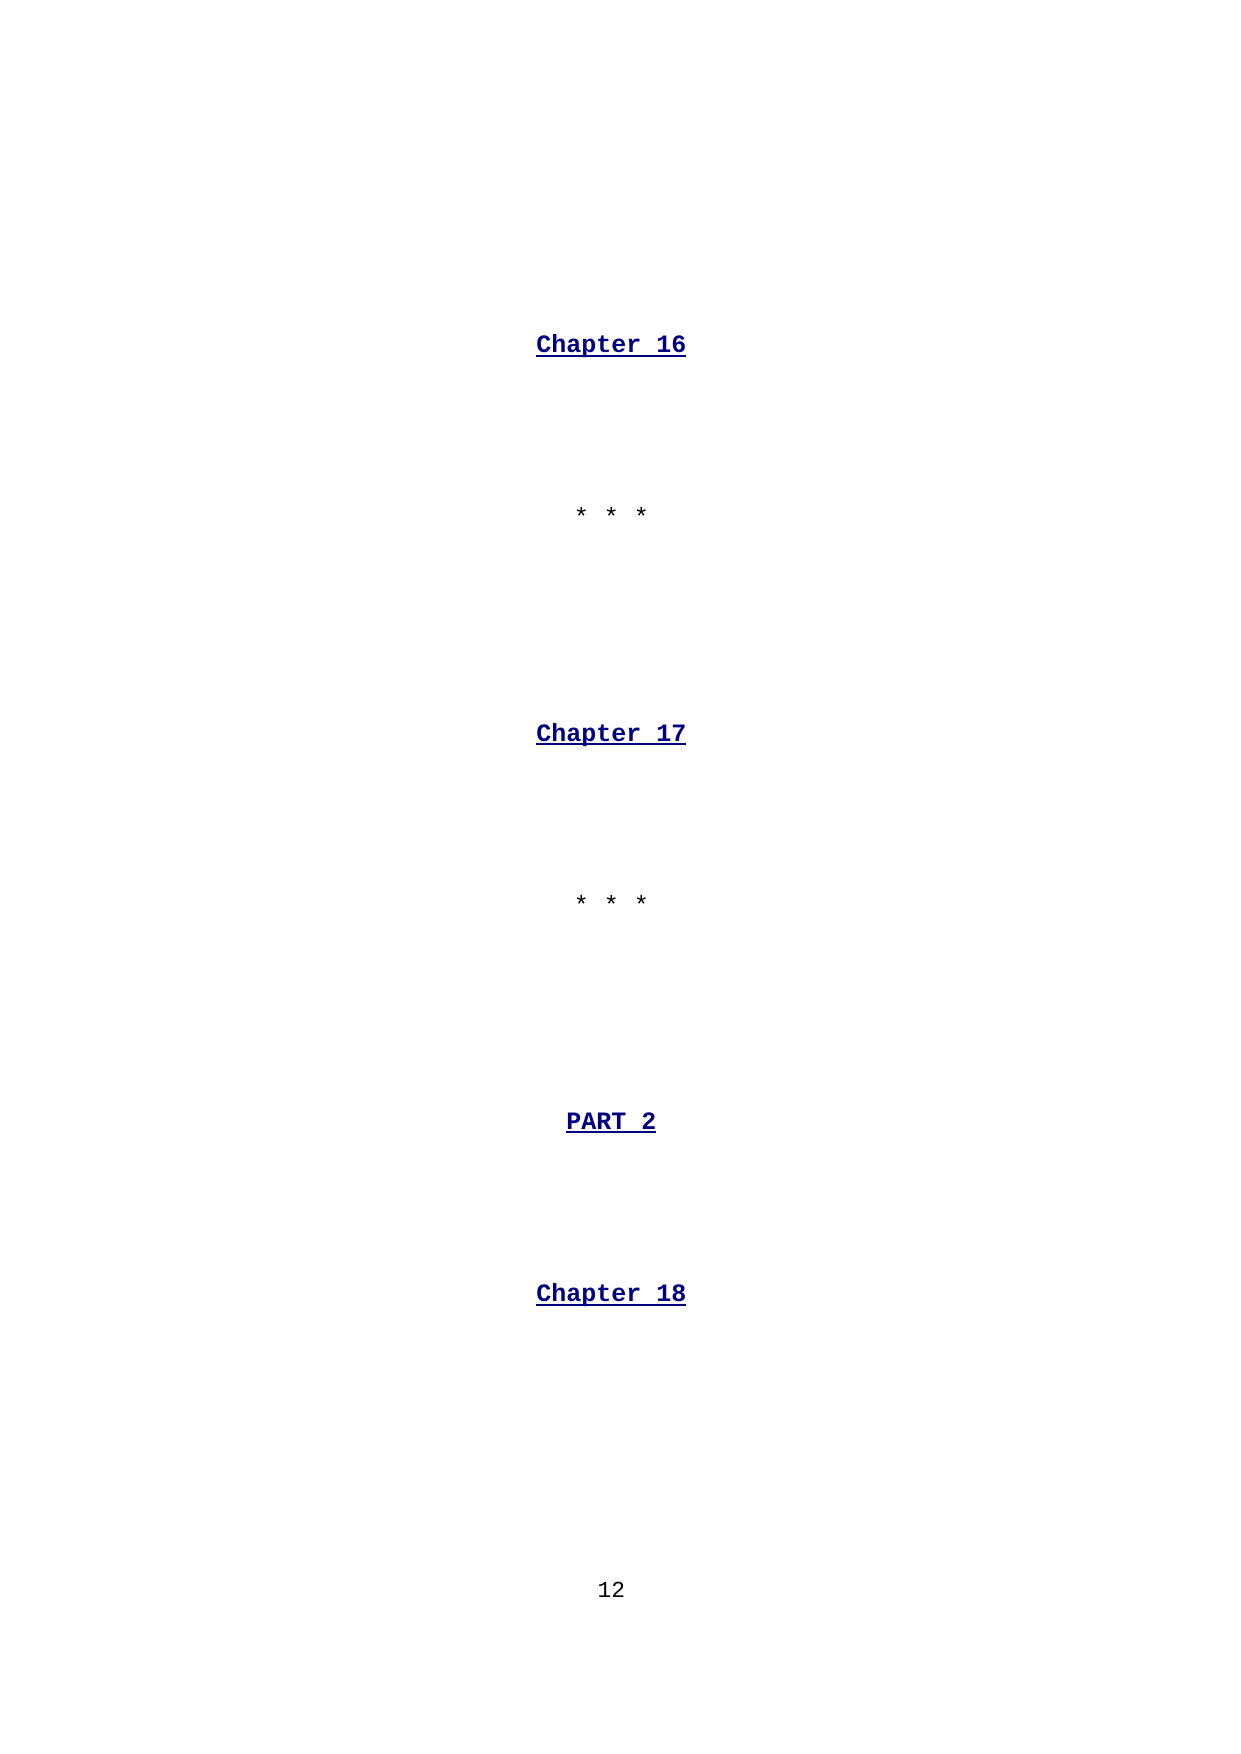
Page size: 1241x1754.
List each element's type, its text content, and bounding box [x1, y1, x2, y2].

subtitle * * * [159, 879, 1063, 922]
subtitle * * * [159, 491, 1063, 534]
subtitle Chapter 17 [159, 706, 1063, 749]
subtitle Chapter 16 [159, 318, 1063, 361]
subtitle Chapter 18 [159, 1267, 1063, 1310]
subtitle Part 2 [159, 1094, 1063, 1138]
